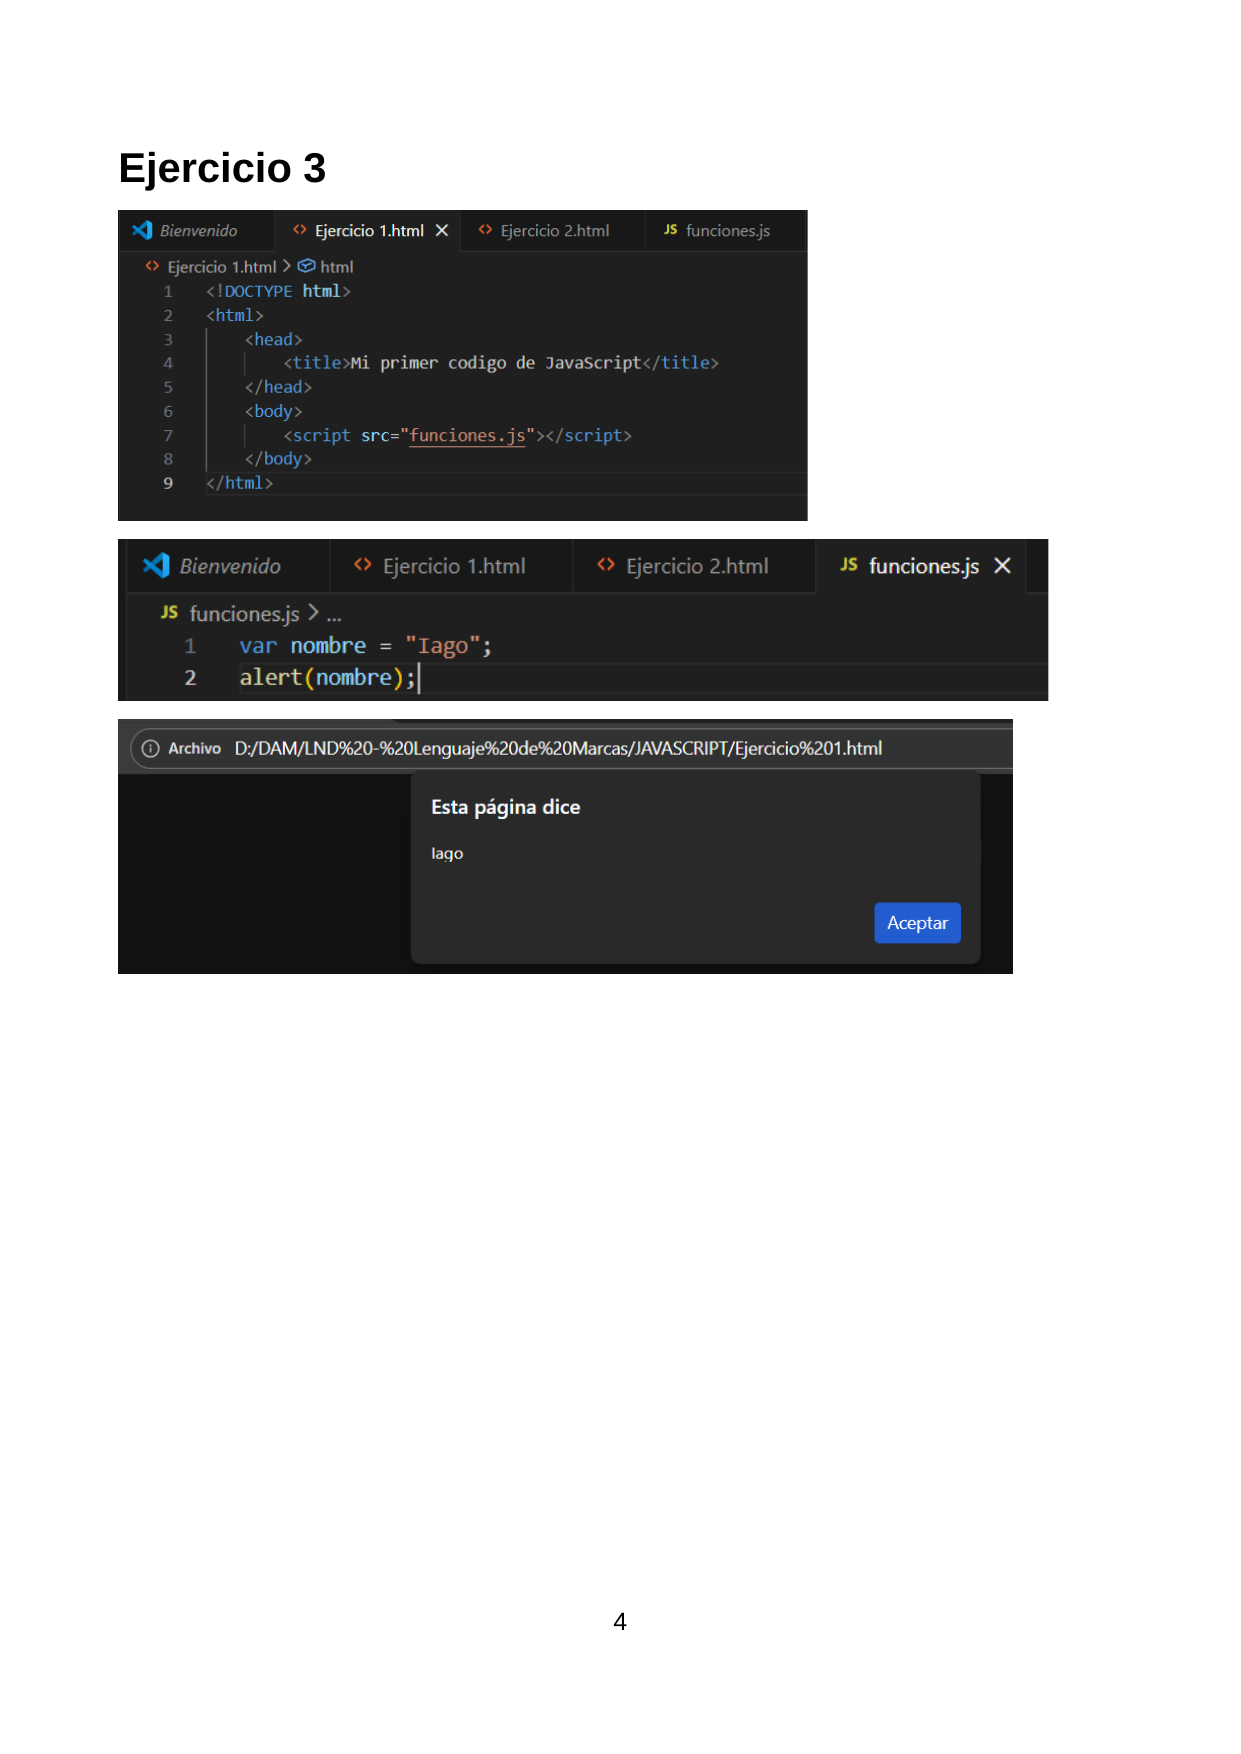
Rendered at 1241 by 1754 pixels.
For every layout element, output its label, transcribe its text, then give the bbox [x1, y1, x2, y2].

picture [118, 719, 1013, 974]
picture [118, 539, 1049, 701]
subtitle Ejercicio 3 [118, 143, 1122, 191]
picture [118, 210, 808, 521]
